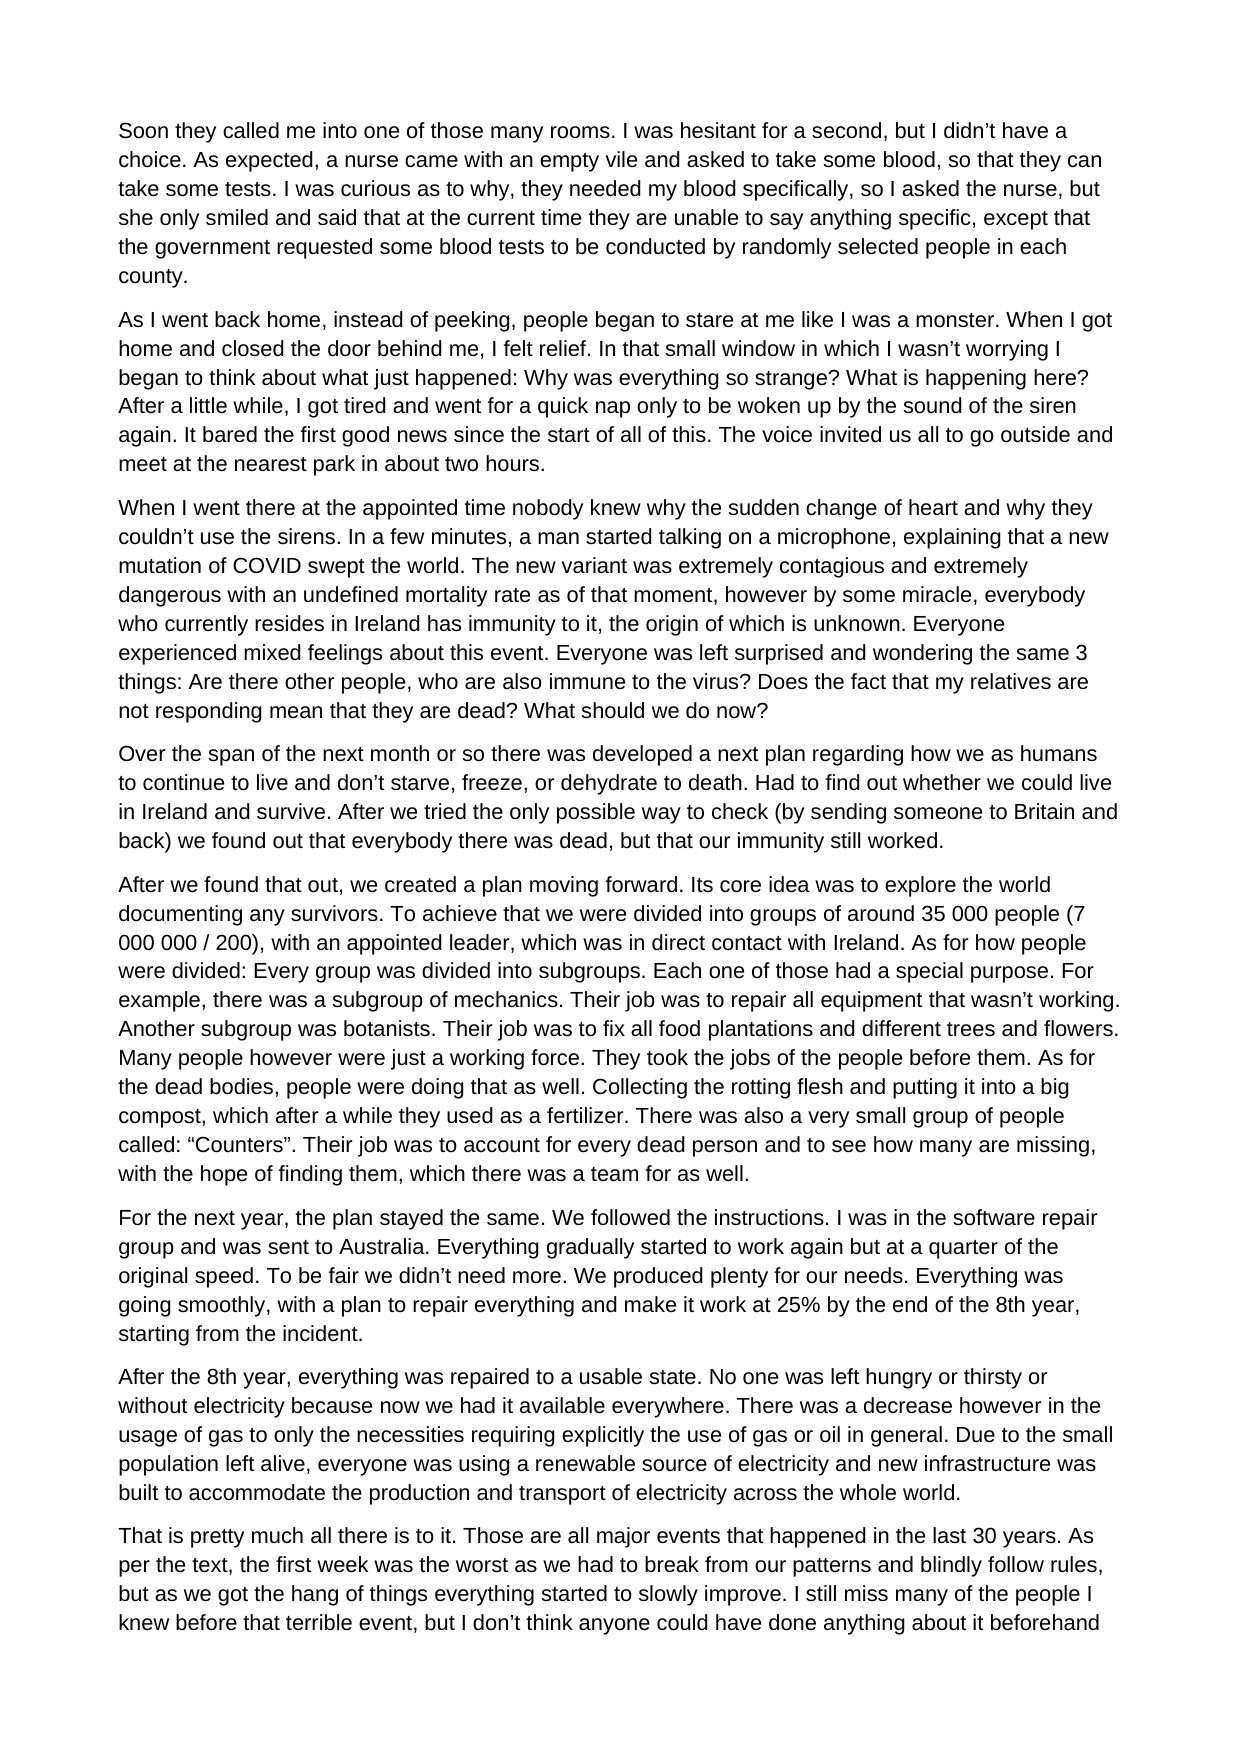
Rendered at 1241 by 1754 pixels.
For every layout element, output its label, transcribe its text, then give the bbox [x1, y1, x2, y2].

text For the next year, the plan stayed the same. We followed the instructions. I was in the software repair group and was sent to Australia. Everything gradually started to work again but at a quarter of the original speed. To be fair we didn’t need more. We produced plenty for our needs. Everything was going smoothly, with a plan to repair everything and make it work at 25% by the end of the 8th year, starting from the incident. [118, 1204, 1122, 1346]
text That is pretty much all there is to it. Those are all major events that happened in the last 30 years. As per the text, the first week was the worst as we had to break from our patterns and blindly follow rules, but as we got the hang of things everything started to slowly improve. I still miss many of the people I knew before that terrible event, but I don’t think anyone could have done anything about it beforehand [118, 1523, 1122, 1635]
text Over the span of the next month or so there was developed a next plan regarding how we as humans to continue to live and don’t starve, freeze, or dehydrate to death. Had to find out whether we could live in Ireland and survive. After we tried the only possible way to check (by sending someone to Britain and back) we found out that everybody there was dead, but that our immunity still worked. [118, 741, 1122, 853]
text As I went back home, instead of peeking, people began to stare at me like I was a monster. When I got home and closed the door behind me, I felt relief. In that small window in which I wasn’t worrying I began to think about what just happened: Why was everything so strange? What is happening here? After a little while, I got tired and went for a quick nap only to be woken up by the sound of the siren again. It bared the first good news since the start of all of this. The voice invited us all to go outside and meet at the nearest park in about two hours. [118, 306, 1122, 476]
text After we found that out, we created a plan moving forward. Its core idea was to explore the world documenting any survivors. To achieve that we were divided into groups of around 35 000 people (7 000 000 / 200), with an appointed leader, which was in direct contact with Ireland. As for how people were divided: Every group was divided into subgroups. Each one of those had a special purpose. For example, there was a subgroup of mechanics. Their job was to repair all equipment that wasn’t working. Another subgroup was botanists. Their job was to fix all food plantations and different trees and flowers. Many people however were just a working force. They took the jobs of the people before them. As for the dead bodies, people were doing that as well. Collecting the rotting flesh and putting it into a big compost, which after a while they used as a fertilizer. There was also a very small group of people called: “Counters”. Their job was to account for every dead person and to see how many are missing, with the hope of finding them, which there was a team for as well. [118, 871, 1122, 1186]
text When I went there at the appointed time nobody knew why the sudden change of heart and why they couldn’t use the sirens. In a few minutes, a man started talking on a microphone, explaining that a new mutation of COVID swept the world. The new variant was extremely contagious and extremely dangerous with an undefined mortality rate as of that moment, however by some miracle, everybody who currently resides in Ireland has immunity to it, the origin of which is unknown. Everyone experienced mixed feelings about this event. Everyone was left surprised and wondering the same 3 things: Are there other people, who are also immune to the virus? Does the fact that my relatives are not responding mean that they are dead? What should we do now? [118, 495, 1122, 723]
text Soon they called me into one of those many rooms. I was hesitant for a second, but I didn’t have a choice. As expected, a nurse came with an empty vile and asked to take some blood, so that they can take some tests. I was curious as to why, they needed my blood specifically, so I asked the nurse, but she only smiled and said that at the current time they are unable to say anything specific, except that the government requested some blood tests to be conducted by randomly selected people in each county. [118, 118, 1122, 288]
text After the 8th year, everything was repaired to a usable state. No one was left hungry or thirsty or without electricity because now we had it available everywhere. There was a decrease however in the usage of gas to only the necessities requiring explicitly the use of gas or oil in general. Due to the small population left alive, everyone was using a renewable source of electricity and new infrastructure was built to accommodate the production and transport of electricity across the whole world. [118, 1364, 1122, 1505]
